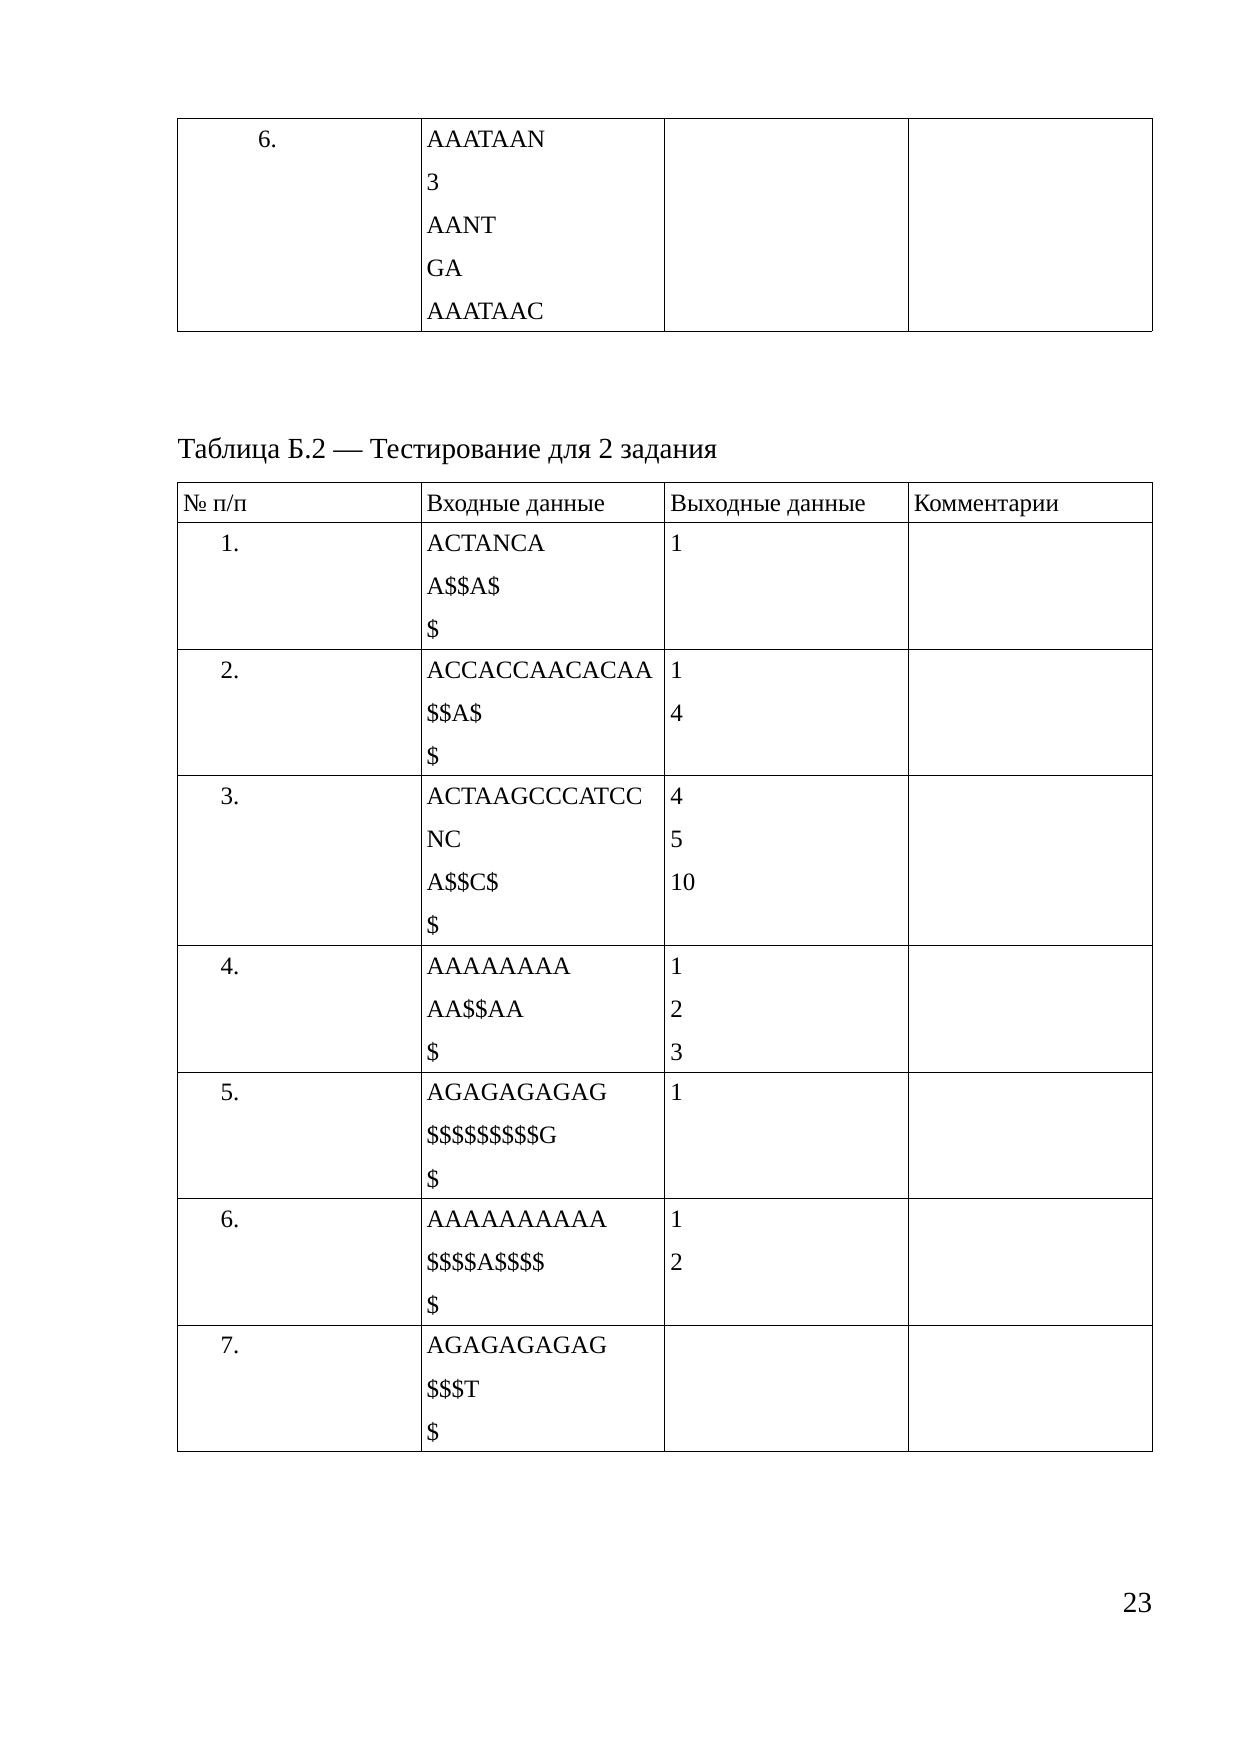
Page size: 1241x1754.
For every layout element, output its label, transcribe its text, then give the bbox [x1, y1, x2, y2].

table_cell 1 2 [665, 1199, 908, 1325]
table_cell 6. [178, 119, 421, 331]
table_cell ACTANCA A$$A$ $ [422, 523, 664, 649]
table_cell [909, 946, 1152, 1072]
table_cell [178, 776, 421, 945]
table_cell [178, 1073, 421, 1198]
table_cell AGAGAGAGAG $$$T $ [422, 1326, 664, 1451]
table_cell ACTAAGCCCATCCNC A$$C$ $ [422, 776, 664, 945]
table_cell ACCACCAACACAA$$A$ $ [422, 650, 664, 775]
table_cell [178, 946, 421, 1072]
table_cell [909, 119, 1152, 331]
table_cell AAATAAN 3 AANT GA AAATAAC [422, 119, 664, 331]
table_cell [665, 119, 908, 331]
table_cell AAAAAAAAAA $$$$A$$$$ $ [422, 1199, 664, 1325]
table_header Комментарии [909, 483, 1152, 522]
table_cell [909, 1326, 1152, 1451]
table_cell 1 [665, 1073, 908, 1198]
table_header Выходные данные [665, 483, 908, 522]
table_cell [665, 1326, 908, 1451]
table_header Входные данные [422, 483, 664, 522]
table_cell [178, 523, 421, 649]
table_cell 1 4 [665, 650, 908, 775]
table_cell 1 [665, 523, 908, 649]
table_cell [909, 650, 1152, 775]
table_cell 4 5 10 [665, 776, 908, 945]
table_cell [909, 776, 1152, 945]
table_cell [178, 650, 421, 775]
table_cell AGAGAGAGAG $$$$$$$$$G $ [422, 1073, 664, 1198]
table_cell [178, 1326, 421, 1451]
table_cell [909, 1199, 1152, 1325]
table_cell AAAAAAAA AA$$AA $ [422, 946, 664, 1072]
table_cell [909, 1073, 1152, 1198]
text Таблица Б.2 — Тестирование для 2 задания [177, 432, 1152, 465]
table_cell 1 2 3 [665, 946, 908, 1072]
table_cell [909, 523, 1152, 649]
table_cell [178, 1199, 421, 1325]
table_header № п/п [178, 483, 421, 522]
